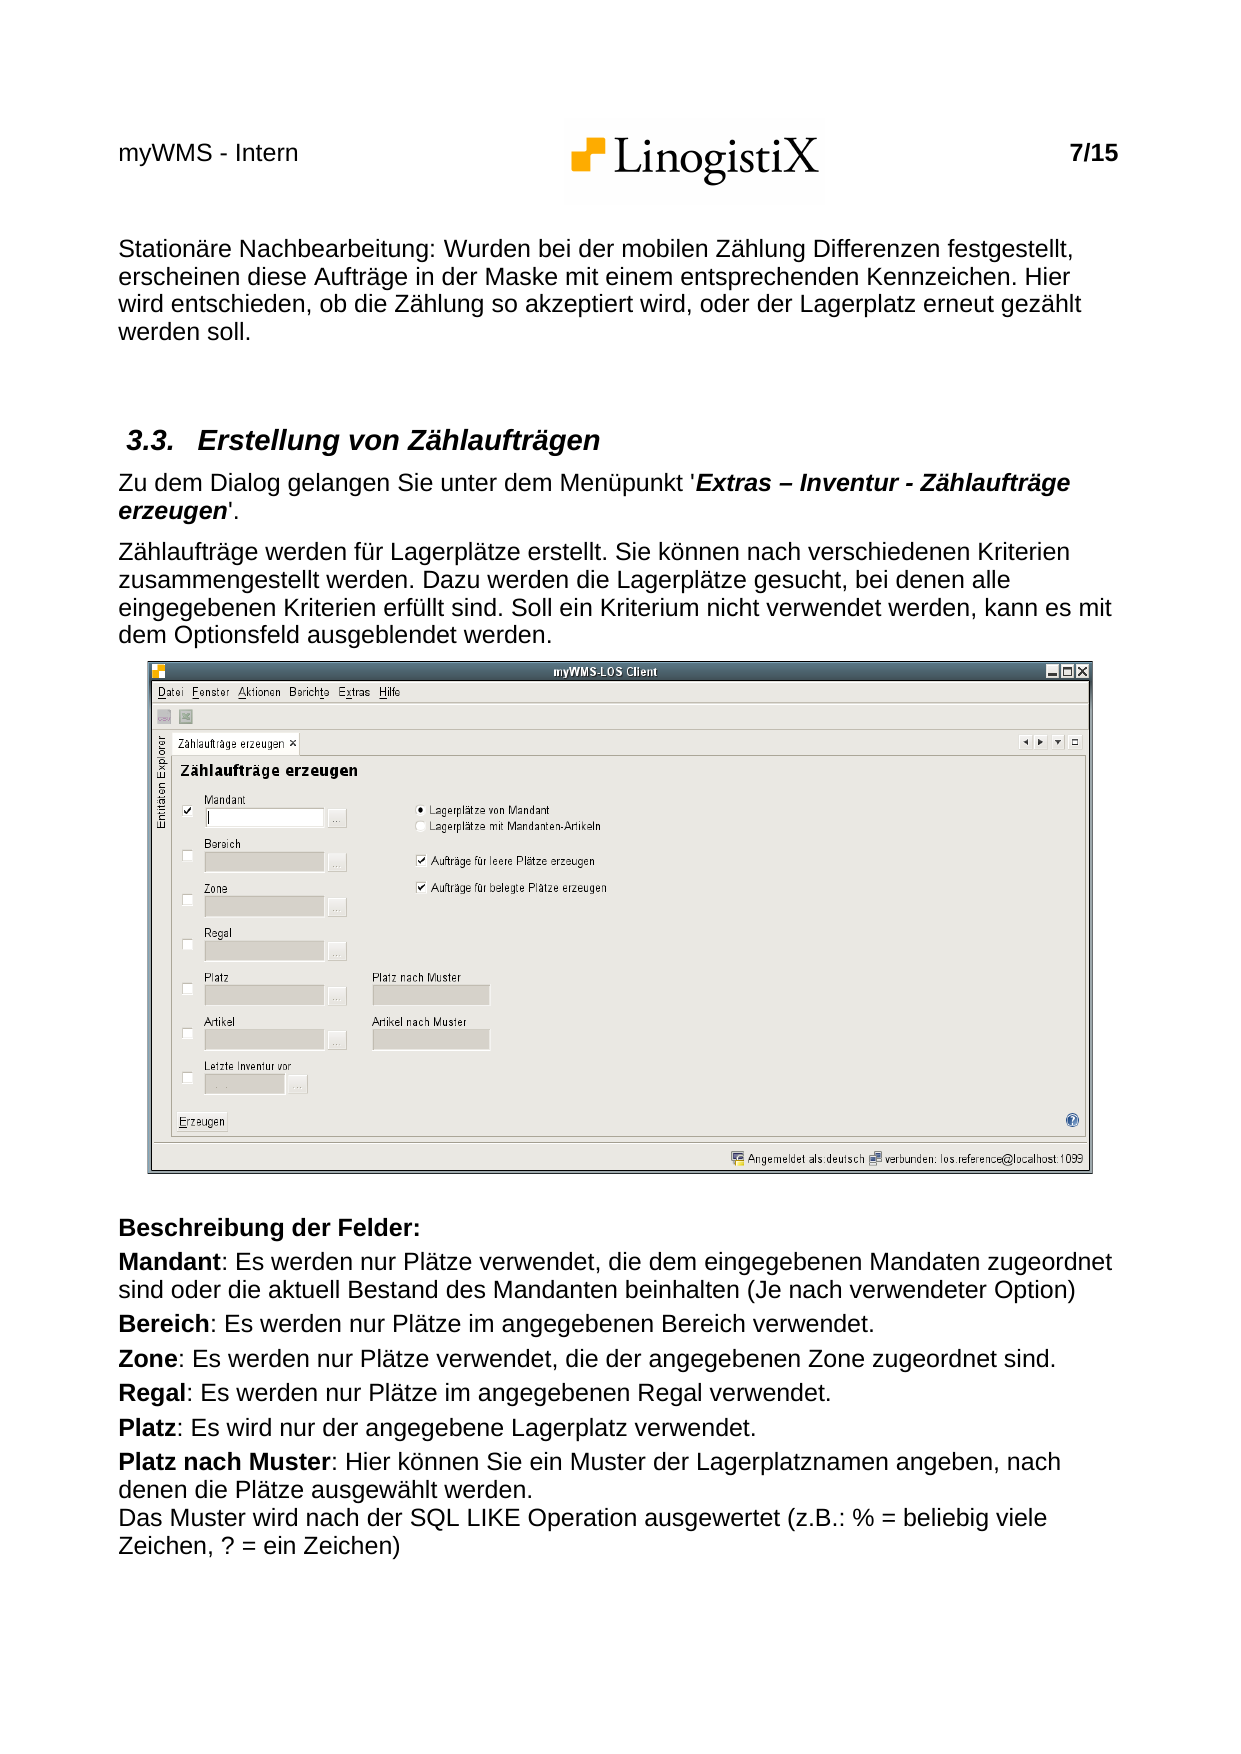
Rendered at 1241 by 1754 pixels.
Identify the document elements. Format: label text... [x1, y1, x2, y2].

text Regal: Es werden nur Plätze im angegebenen Regal verwendet. [118, 1379, 1122, 1407]
picture [147, 661, 1093, 1174]
subtitle Erstellung von Zählaufträgen [118, 424, 1122, 457]
text Platz: Es wird nur der angegebene Lagerplatz verwendet. [118, 1413, 1122, 1441]
text Mandant: Es werden nur Plätze verwendet, die dem eingegebenen Mandaten zugeordnet sind oder die aktuell Bestand des Mandanten beinhalten (Je nach verwendeter Option) [118, 1248, 1122, 1304]
text Stationäre Nachbearbeitung: Wurden bei der mobilen Zählung Differenzen festgestellt, erscheinen diese Aufträge in der Maske mit einem entsprechenden Kennzeichen. Hier wird entschieden, ob die Zählung so akzeptiert wird, oder der Lagerplatz erneut gezählt werden soll. [118, 234, 1122, 346]
text Platz nach Muster: Hier können Sie ein Muster der Lagerplatznamen angeben, nach denen die Plätze ausgewählt werden. Das Muster wird nach der SQL LIKE Operation ausgewertet (z.B.: % = beliebig viele Zeichen, ? = ein Zeichen) [118, 1448, 1122, 1559]
text Beschreibung der Felder: [118, 1213, 1122, 1241]
picture [564, 118, 825, 205]
text Bereich: Es werden nur Plätze im angegebenen Bereich verwendet. [118, 1310, 1122, 1338]
text Zählaufträge werden für Lagerplätze erstellt. Sie können nach verschiedenen Kriterien zusammengestellt werden. Dazu werden die Lagerplätze gesucht, bei denen alle eingegebenen Kriterien erfüllt sind. Soll ein Kriterium nicht verwendet werden, kann es mit dem Optionsfeld ausgeblendet werden. [118, 537, 1122, 649]
text Zu dem Dialog gelangen Sie unter dem Menüpunkt 'Extras – Inventur - Zählaufträge erzeugen'. [118, 469, 1122, 525]
text Zone: Es werden nur Plätze verwendet, die der angegebenen Zone zugeordnet sind. [118, 1344, 1122, 1372]
